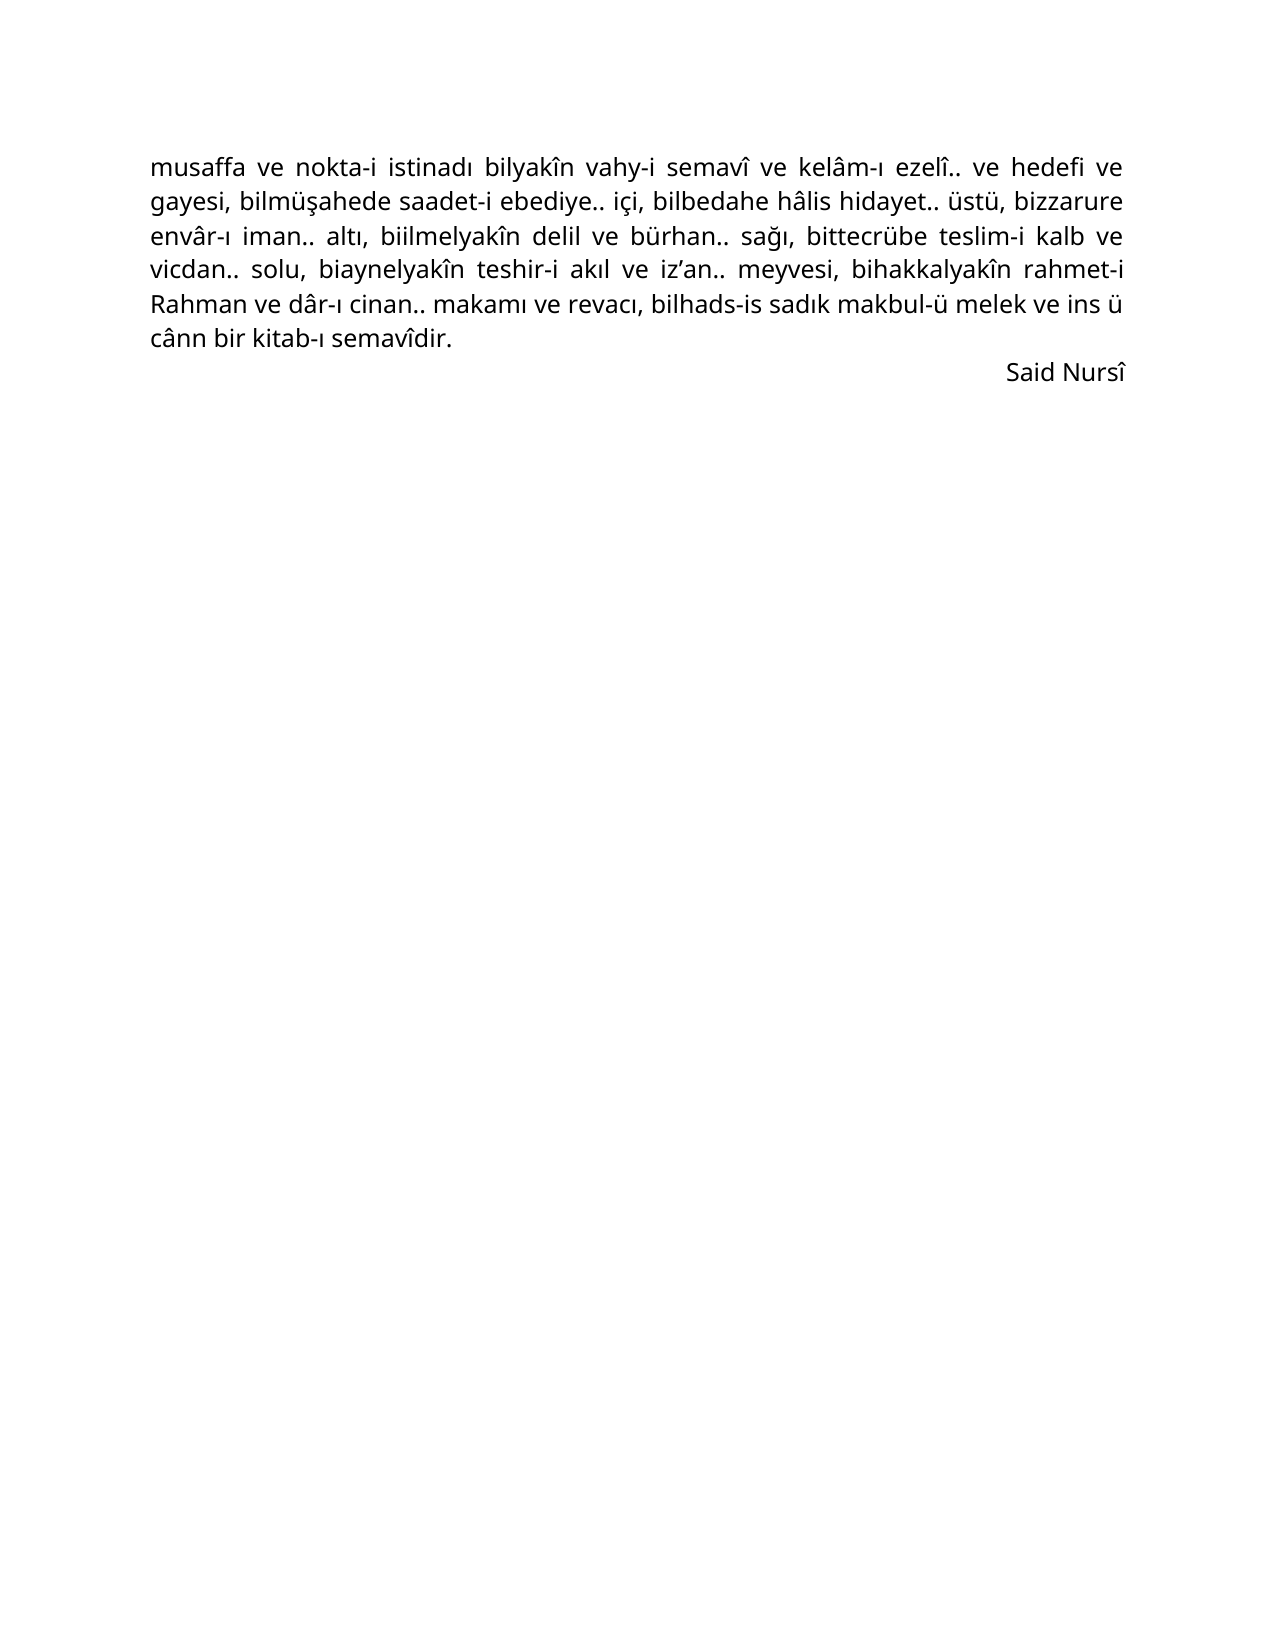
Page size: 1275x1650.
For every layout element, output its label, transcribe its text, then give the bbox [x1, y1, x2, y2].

text Said Nursî [150, 354, 1125, 388]
text musaffa ve nokta-i istinadı bilyakîn vahy-i semavî ve kelâm-ı ezelî.. ve hedefi ve gayesi, bilmüşahede saadet-i ebediye.. içi, bilbedahe hâlis hidayet.. üstü, bizzarure envâr-ı iman.. altı, biilmelyakîn delil ve bürhan.. sağı, bittecrübe teslim-i kalb ve vicdan.. solu, biaynelyakîn teshir-i akıl ve iz’an.. meyvesi, bihakkalyakîn rahmet-i Rahman ve dâr-ı cinan.. makamı ve revacı, bilhads-is sadık makbul-ü melek ve ins ü cânn bir kitab-ı semavîdir. [150, 150, 1125, 354]
